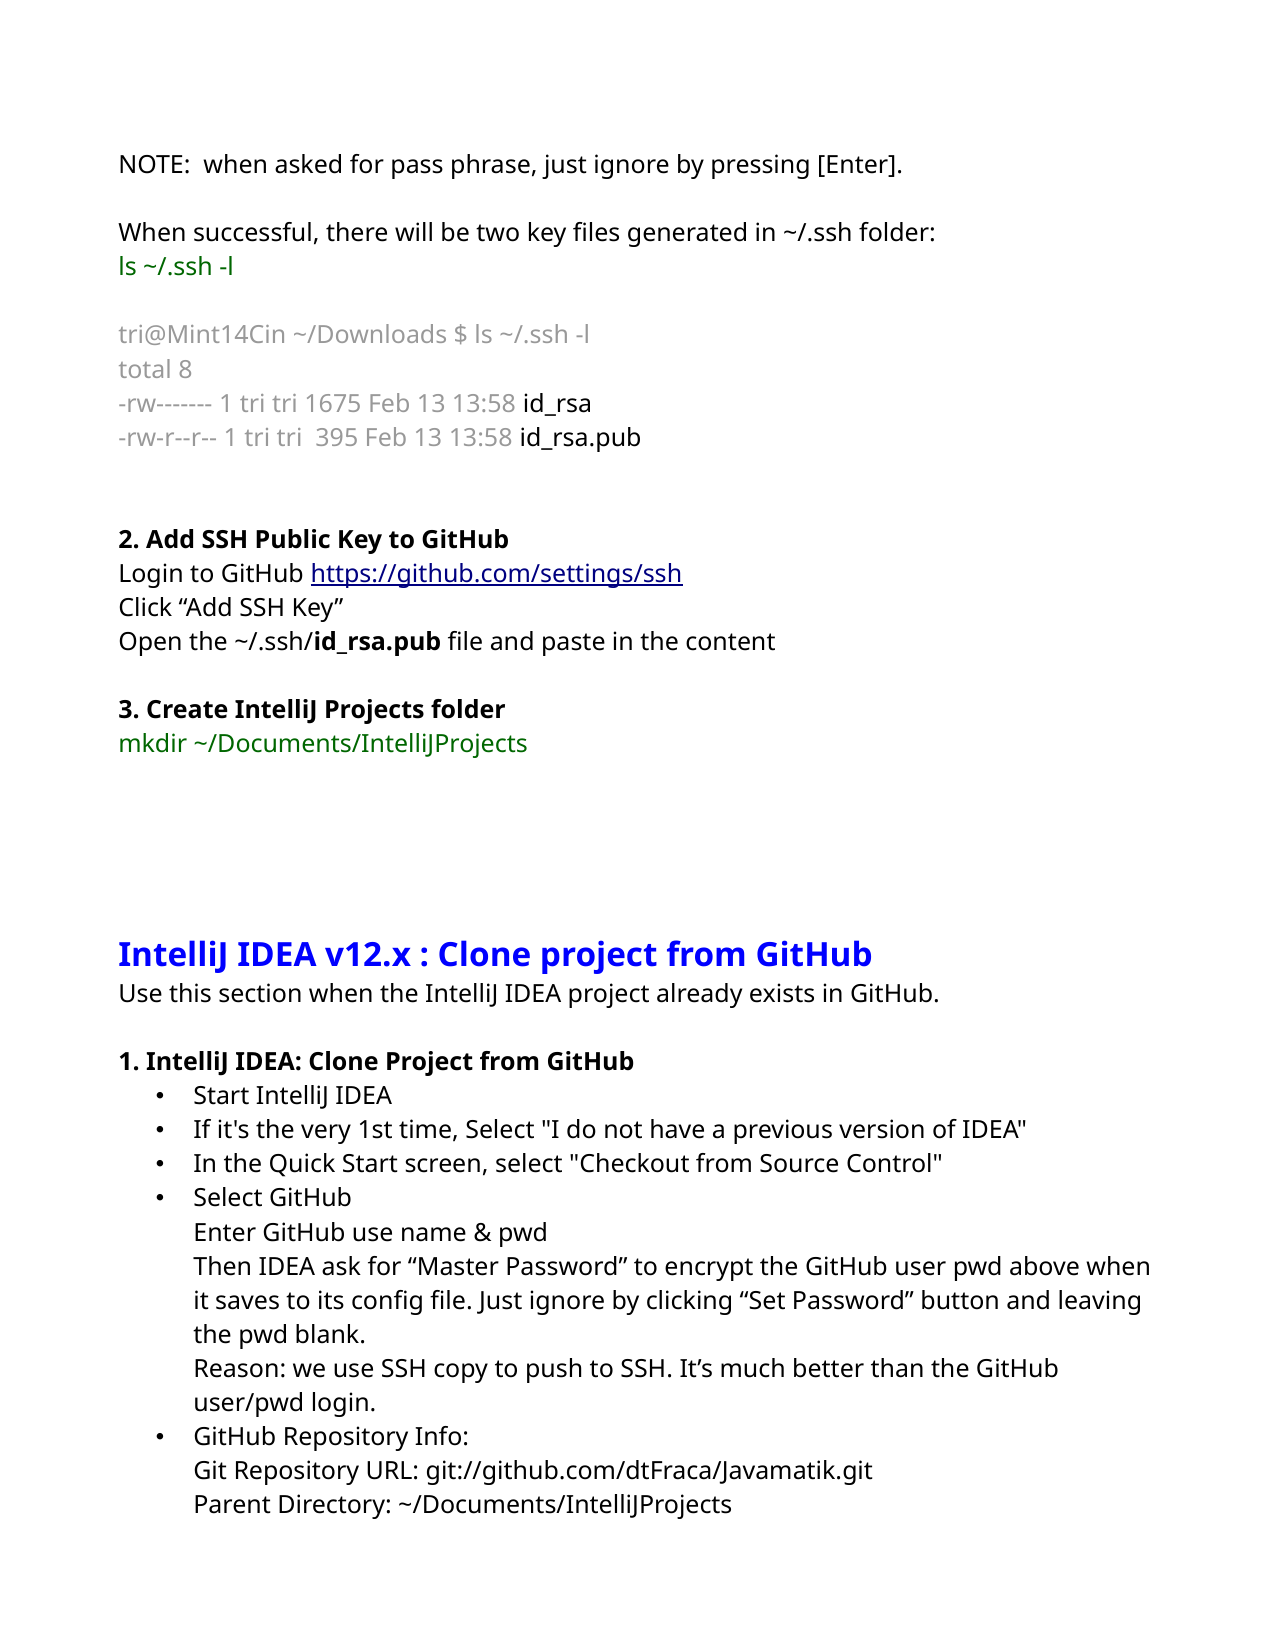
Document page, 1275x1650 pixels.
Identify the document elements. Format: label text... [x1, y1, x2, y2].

text 2. Add SSH Public Key to GitHub Login to GitHub https://github.com/settings/ssh Click “Add SSH Key” Open the ~/.ssh/id_rsa.pub file and paste in the content [118, 522, 1157, 692]
list If it's the very 1st time, Select "I do not have a previous version of IDEA" [156, 1112, 1157, 1146]
text NOTE: when asked for pass phrase, just ignore by pressing [Enter]. [118, 147, 1157, 181]
text total 8 [118, 351, 1157, 385]
text 1. IntelliJ IDEA: Clone Project from GitHub [118, 1044, 1157, 1078]
text -rw------- 1 tri tri 1675 Feb 13 13:58 id_rsa [118, 385, 1157, 419]
text 3. Create IntelliJ Projects folder [118, 692, 1157, 726]
text -rw-r--r-- 1 tri tri 395 Feb 13 13:58 id_rsa.pub [118, 419, 1157, 453]
text mkdir ~/Documents/IntelliJProjects [118, 726, 1157, 794]
text tri@Mint14Cin ~/Downloads $ ls ~/.ssh -l [118, 317, 1157, 351]
list In the Quick Start screen, select "Checkout from Source Control" [156, 1146, 1157, 1180]
text IntelliJ IDEA v12.x : Clone project from GitHub [118, 930, 1157, 976]
text When successful, there will be two key files generated in ~/.ssh folder: ls ~/.ssh -l [118, 215, 1157, 283]
list Start IntelliJ IDEA [156, 1078, 1157, 1112]
list GitHub Repository Info: Git Repository URL: git://github.com/dtFraca/Javamatik.git Parent Directory: ~/Documents/IntelliJProjects [156, 1418, 1157, 1521]
list Select GitHub Enter GitHub use name & pwd Then IDEA ask for “Master Password” to encrypt the GitHub user pwd above when it saves to its config file. Just ignore by clicking “Set Password” button and leaving the pwd blank. Reason: we use SSH copy to push to SSH. It’s much better than the GitHub user/pwd login. [156, 1180, 1157, 1418]
text [118, 118, 1157, 147]
text Use this section when the IntelliJ IDEA project already exists in GitHub. [118, 976, 1157, 1010]
